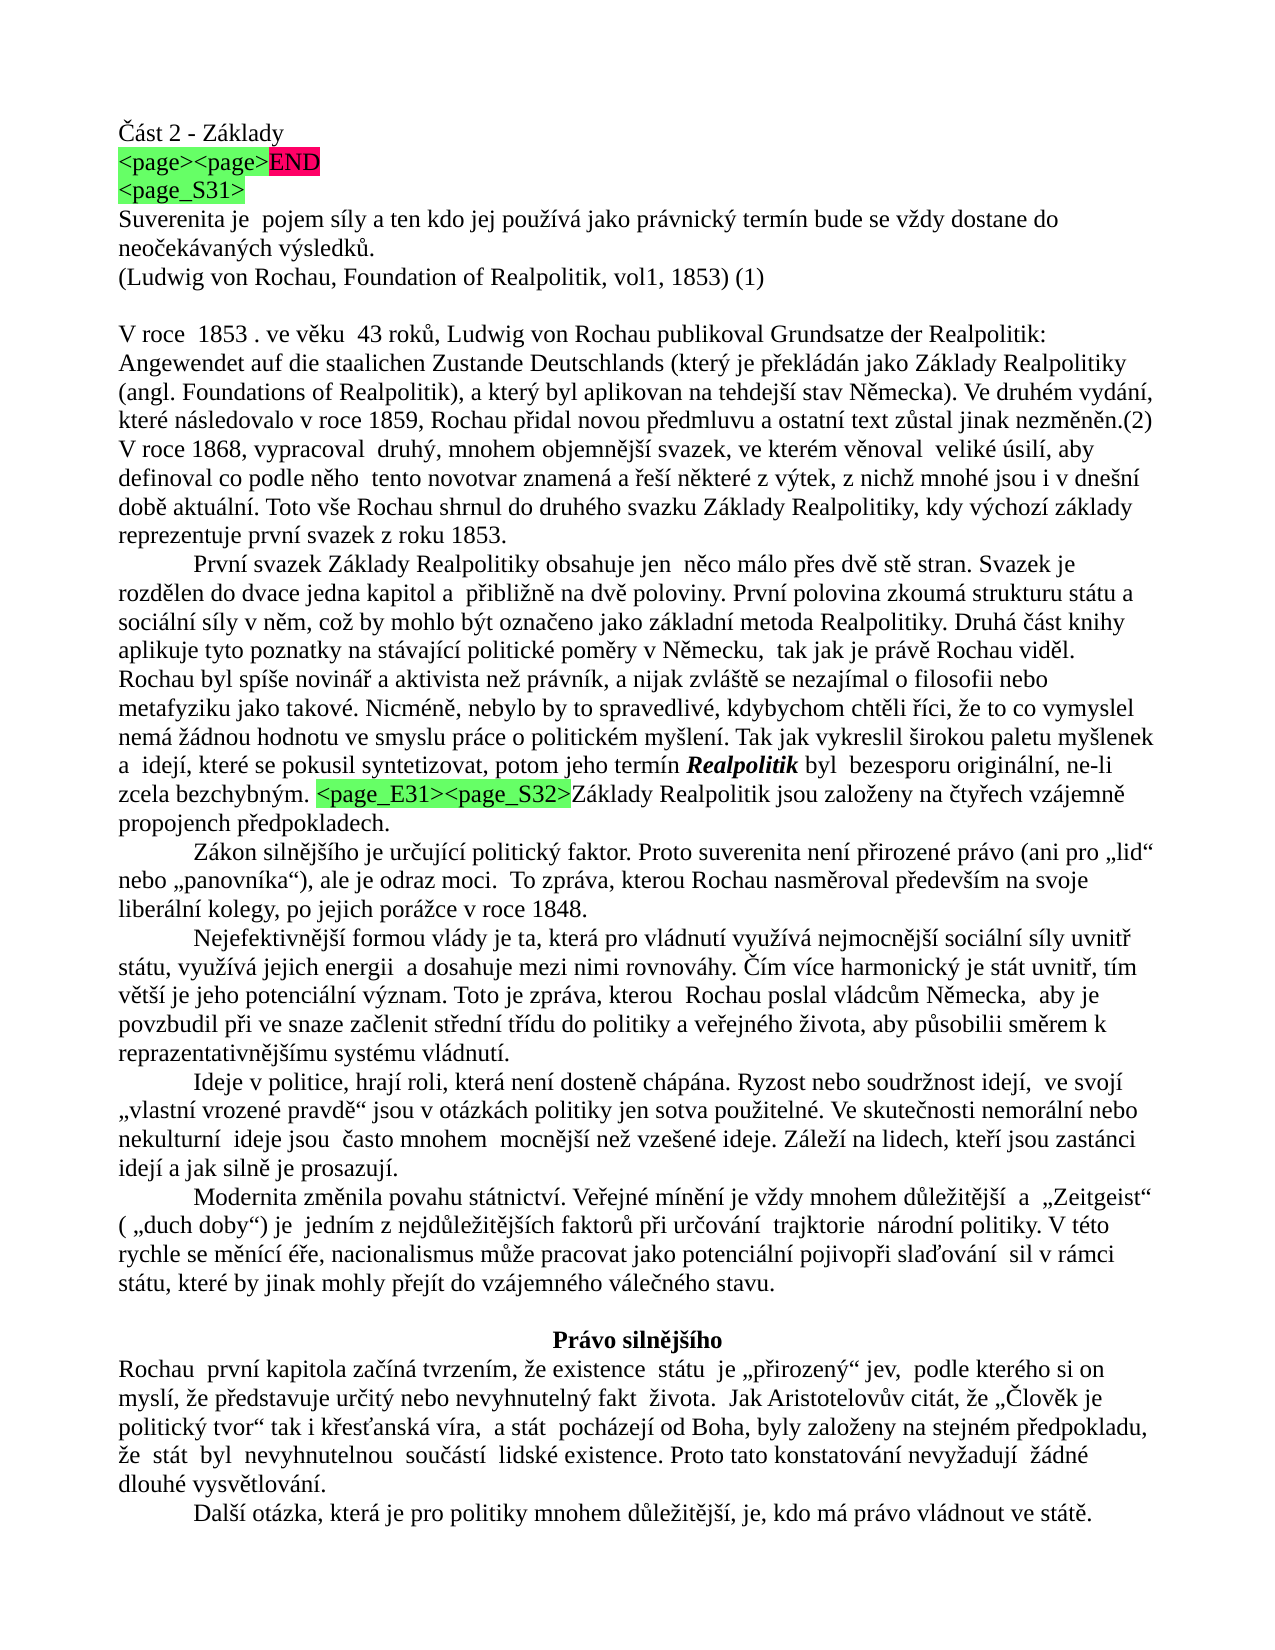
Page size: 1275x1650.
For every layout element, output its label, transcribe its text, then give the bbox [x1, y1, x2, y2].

text Rochau první kapitola začíná tvrzením, že existence státu je „přirozený“ jev, podle kterého si on myslí, že představuje určitý nebo nevyhnutelný fakt života. Jak Aristotelovův citát, že „Člověk je politický tvor“ tak i křesťanská víra, a stát pocházejí od Boha, byly založeny na stejném předpokladu, že stát byl nevyhnutelnou součástí lidské existence. Proto tato konstatování nevyžadují žádné dlouhé vysvětlování. [118, 1354, 1157, 1498]
text Právo silnějšího [118, 1326, 1157, 1354]
text Ideje v politice, hrají roli, která není dosteně chápána. Ryzost nebo soudržnost idejí, ve svojí „vlastní vrozené pravdě“ jsou v otázkách politiky jen sotva použitelné. Ve skutečnosti nemorální nebo nekulturní ideje jsou často mnohem mocnější než vzešené ideje. Záleží na lidech, kteří jsou zastánci idejí a jak silně je prosazují. [118, 1067, 1157, 1182]
text První svazek Základy Realpolitiky obsahuje jen něco málo přes dvě stě stran. Svazek je rozdělen do dvace jedna kapitol a přibližně na dvě poloviny. První polovina zkoumá strukturu státu a sociální síly v něm, což by mohlo být označeno jako základní metoda Realpolitiky. Druhá část knihy aplikuje tyto poznatky na stávající politické poměry v Německu, tak jak je právě Rochau viděl. Rochau byl spíše novinář a aktivista než právník, a nijak zvláště se nezajímal o filosofii nebo metafyziku jako takové. Nicméně, nebylo by to spravedlivé, kdybychom chtěli říci, že to co vymyslel nemá žádnou hodnotu ve smyslu práce o politickém myšlení. Tak jak vykreslil širokou paletu myšlenek a idejí, které se pokusil syntetizovat, potom jeho termín Realpolitik byl bezesporu originální, ne-li zcela bezchybným. <page_E31><page_S32>Základy Realpolitik jsou založeny na čtyřech vzájemně propojench předpokladech. [118, 549, 1157, 837]
text V roce 1853 . ve věku 43 roků, Ludwig von Rochau publikoval Grundsatze der Realpolitik: Angewendet auf die staalichen Zustande Deutschlands (který je překládán jako Základy Realpolitiky (angl. Foundations of Realpolitik), a který byl aplikovan na tehdejší stav Německa). Ve druhém vydání, které následovalo v roce 1859, Rochau přidal novou předmluvu a ostatní text zůstal jinak nezměněn.(2) V roce 1868, vypracoval druhý, mnohem objemnější svazek, ve kterém věnoval veliké úsilí, aby definoval co podle něho tento novotvar znamená a řeší některé z výtek, z nichž mnohé jsou i v dnešní době aktuální. Toto vše Rochau shrnul do druhého svazku Základy Realpolitiky, kdy výchozí základy reprezentuje první svazek z roku 1853. [118, 319, 1157, 549]
text Zákon silnějšího je určující politický faktor. Proto suverenita není přirozené právo (ani pro „lid“ nebo „panovníka“), ale je odraz moci. To zpráva, kterou Rochau nasměroval především na svoje liberální kolegy, po jejich porážce v roce 1848. [118, 837, 1157, 923]
text Suverenita je pojem síly a ten kdo jej používá jako právnický termín bude se vždy dostane do neočekávaných výsledků. [118, 204, 1157, 262]
text Další otázka, která je pro politiky mnohem důležitější, je, kdo má právo vládnout ve státě. [118, 1498, 1157, 1527]
text Část 2 - Základy [118, 118, 1157, 147]
text <page_S31> [118, 176, 1157, 204]
text (Ludwig von Rochau, Foundation of Realpolitik, vol1, 1853) (1) [118, 262, 1157, 291]
text Nejefektivnější formou vlády je ta, která pro vládnutí využívá nejmocnější sociální síly uvnitř státu, využívá jejich energii a dosahuje mezi nimi rovnováhy. Čím více harmonický je stát uvnitř, tím větší je jeho potenciální význam. Toto je zpráva, kterou Rochau poslal vládcům Německa, aby je povzbudil při ve snaze začlenit střední třídu do politiky a veřejného života, aby působilii směrem k reprazentativnějšímu systému vládnutí. [118, 923, 1157, 1067]
text Modernita změnila povahu státnictví. Veřejné mínění je vždy mnohem důležitější a „Zeitgeist“ ( „duch doby“) je jedním z nejdůležitějších faktorů při určování trajktorie národní politiky. V této rychle se měnící éře, nacionalismus může pracovat jako potenciální pojivopři slaďování sil v rámci státu, které by jinak mohly přejít do vzájemného válečného stavu. [118, 1182, 1157, 1297]
text <page><page>END [118, 147, 1157, 176]
